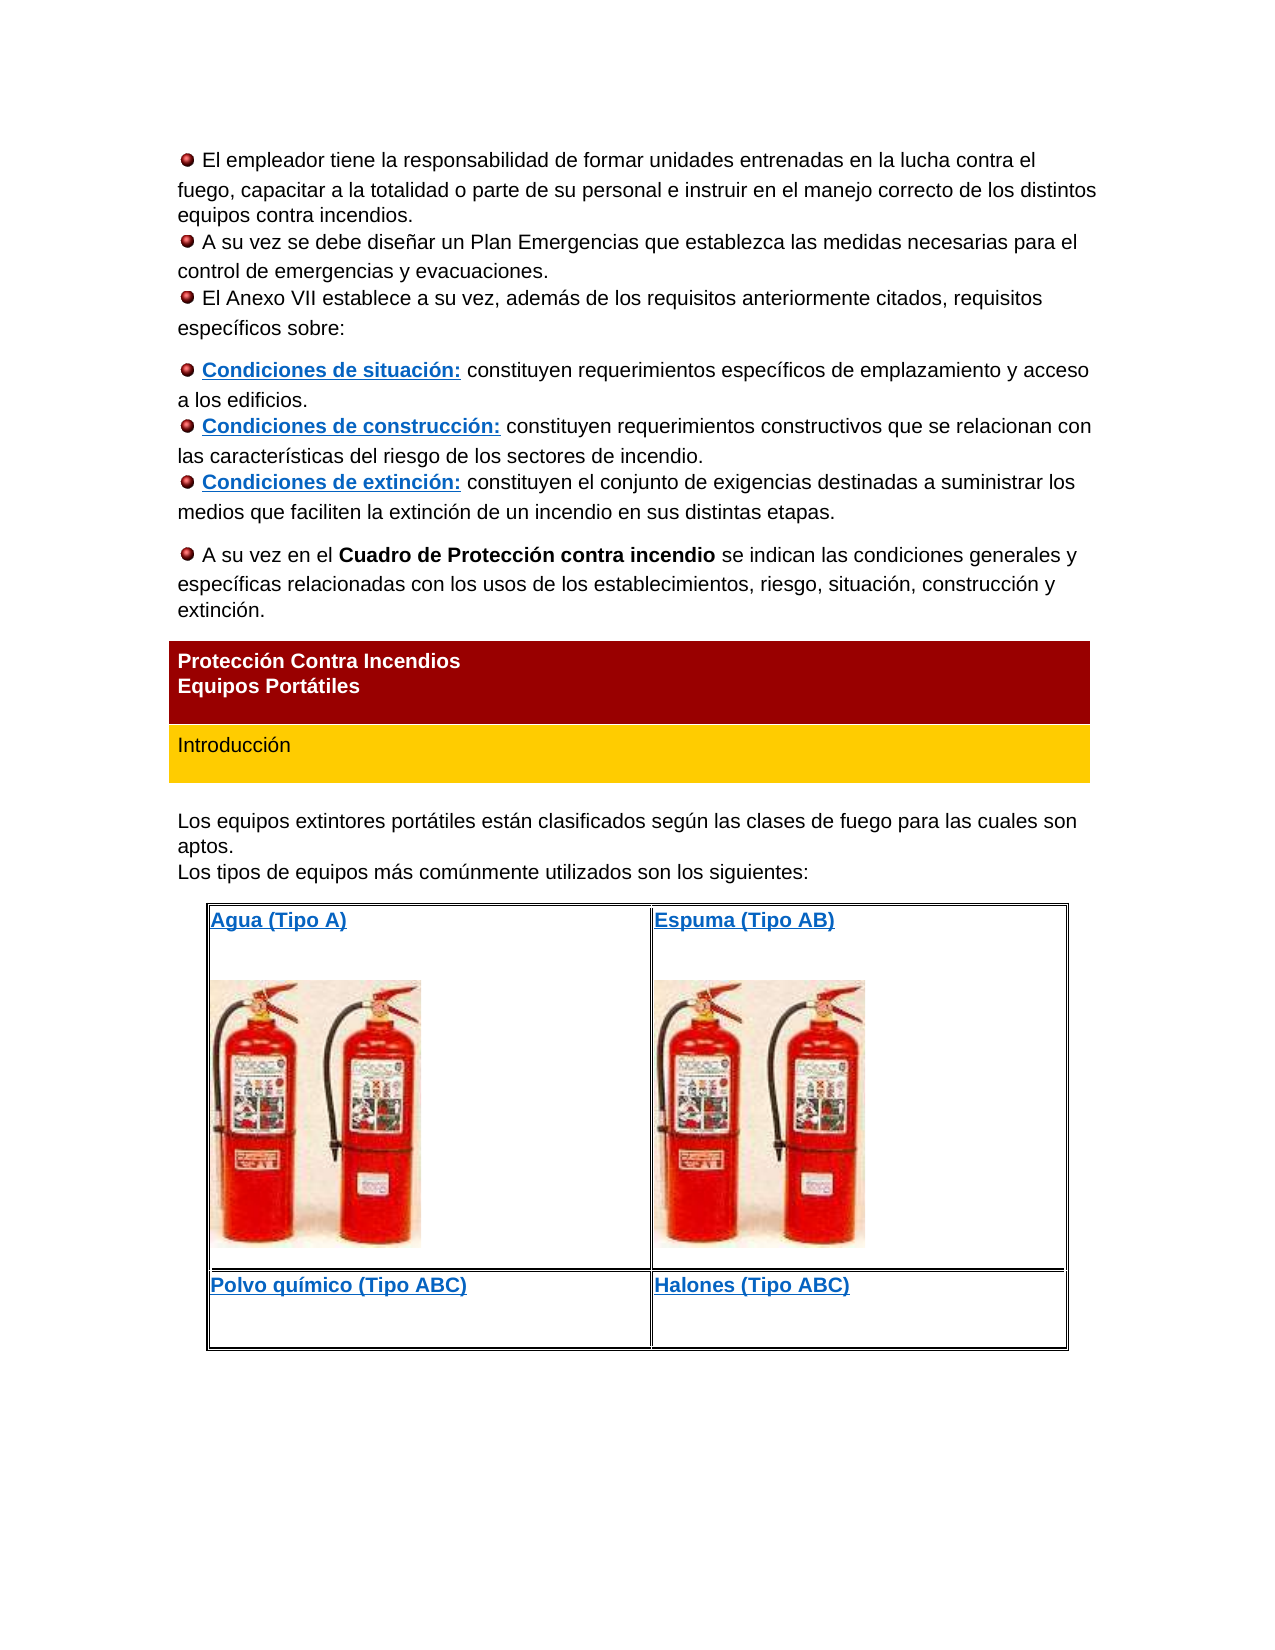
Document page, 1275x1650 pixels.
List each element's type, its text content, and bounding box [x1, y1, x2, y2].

table_header Agua (Tipo A) [210, 906, 652, 1268]
picture [210, 980, 422, 1248]
table_cell Introducción [169, 725, 1090, 783]
text A su vez en el Cuadro de Protección contra incendio se indican las condiciones generales y específicas relacionadas con los usos de los establecimientos, riesgo, situación, construcción y extinción. [177, 542, 1098, 622]
table_cell Polvo químico (Tipo ABC) [210, 1268, 652, 1347]
picture [177, 363, 196, 378]
table_cell Halones (Tipo ABC) [652, 1268, 1066, 1347]
picture [177, 475, 196, 490]
table_header Espuma (Tipo AB) [652, 906, 1066, 1268]
picture [177, 153, 196, 168]
text El empleador tiene la responsabilidad de formar unidades entrenadas en la lucha contra el fuego, capacitar a la totalidad o parte de su personal e instruir en el manejo correcto de los distintos equipos contra incendios. A su vez se debe diseñar un Plan Emergencias que establezca las medidas necesarias para el control de emergencias y evacuaciones. El Anexo VII establece a su vez, además de los requisitos anteriormente citados, requisitos específicos sobre: [177, 148, 1098, 339]
text Los equipos extintores portátiles están clasificados según las clases de fuego para las cuales son aptos. Los tipos de equipos más comúnmente utilizados son los siguientes: [177, 783, 1098, 884]
text Condiciones de situación: constituyen requerimientos específicos de emplazamiento y acceso a los edificios. Condiciones de construcción: constituyen requerimientos constructivos que se relacionan con las características del riesgo de los sectores de incendio. Condiciones de extinción: constituyen el conjunto de exigencias destinadas a suministrar los medios que faciliten la extinción de un incendio en sus distintas etapas. [177, 358, 1098, 524]
picture [177, 547, 196, 562]
picture [177, 291, 196, 305]
picture [177, 419, 196, 434]
table_header Protección Contra Incendios Equipos Portátiles [169, 641, 1090, 724]
picture [177, 235, 196, 249]
picture [654, 980, 865, 1248]
